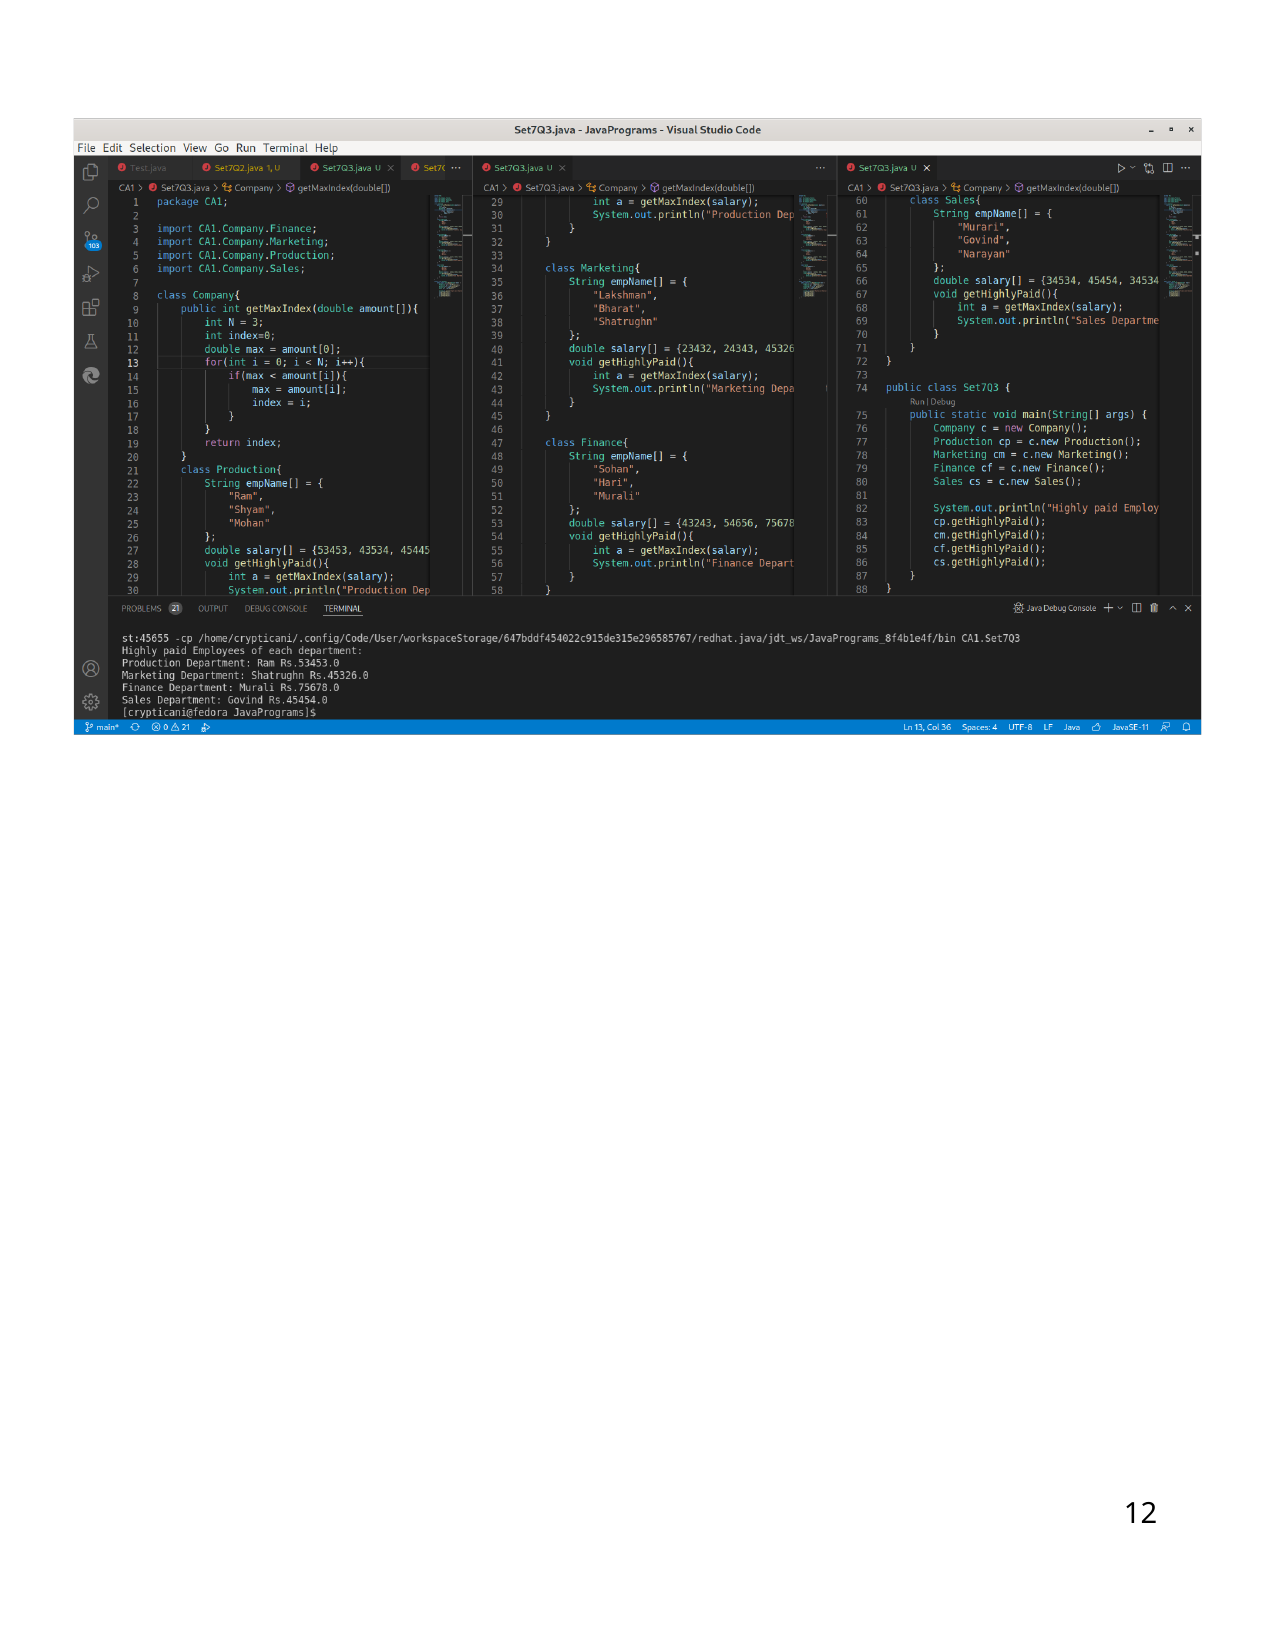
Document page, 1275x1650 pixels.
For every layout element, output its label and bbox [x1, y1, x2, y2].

picture [73, 118, 1202, 735]
